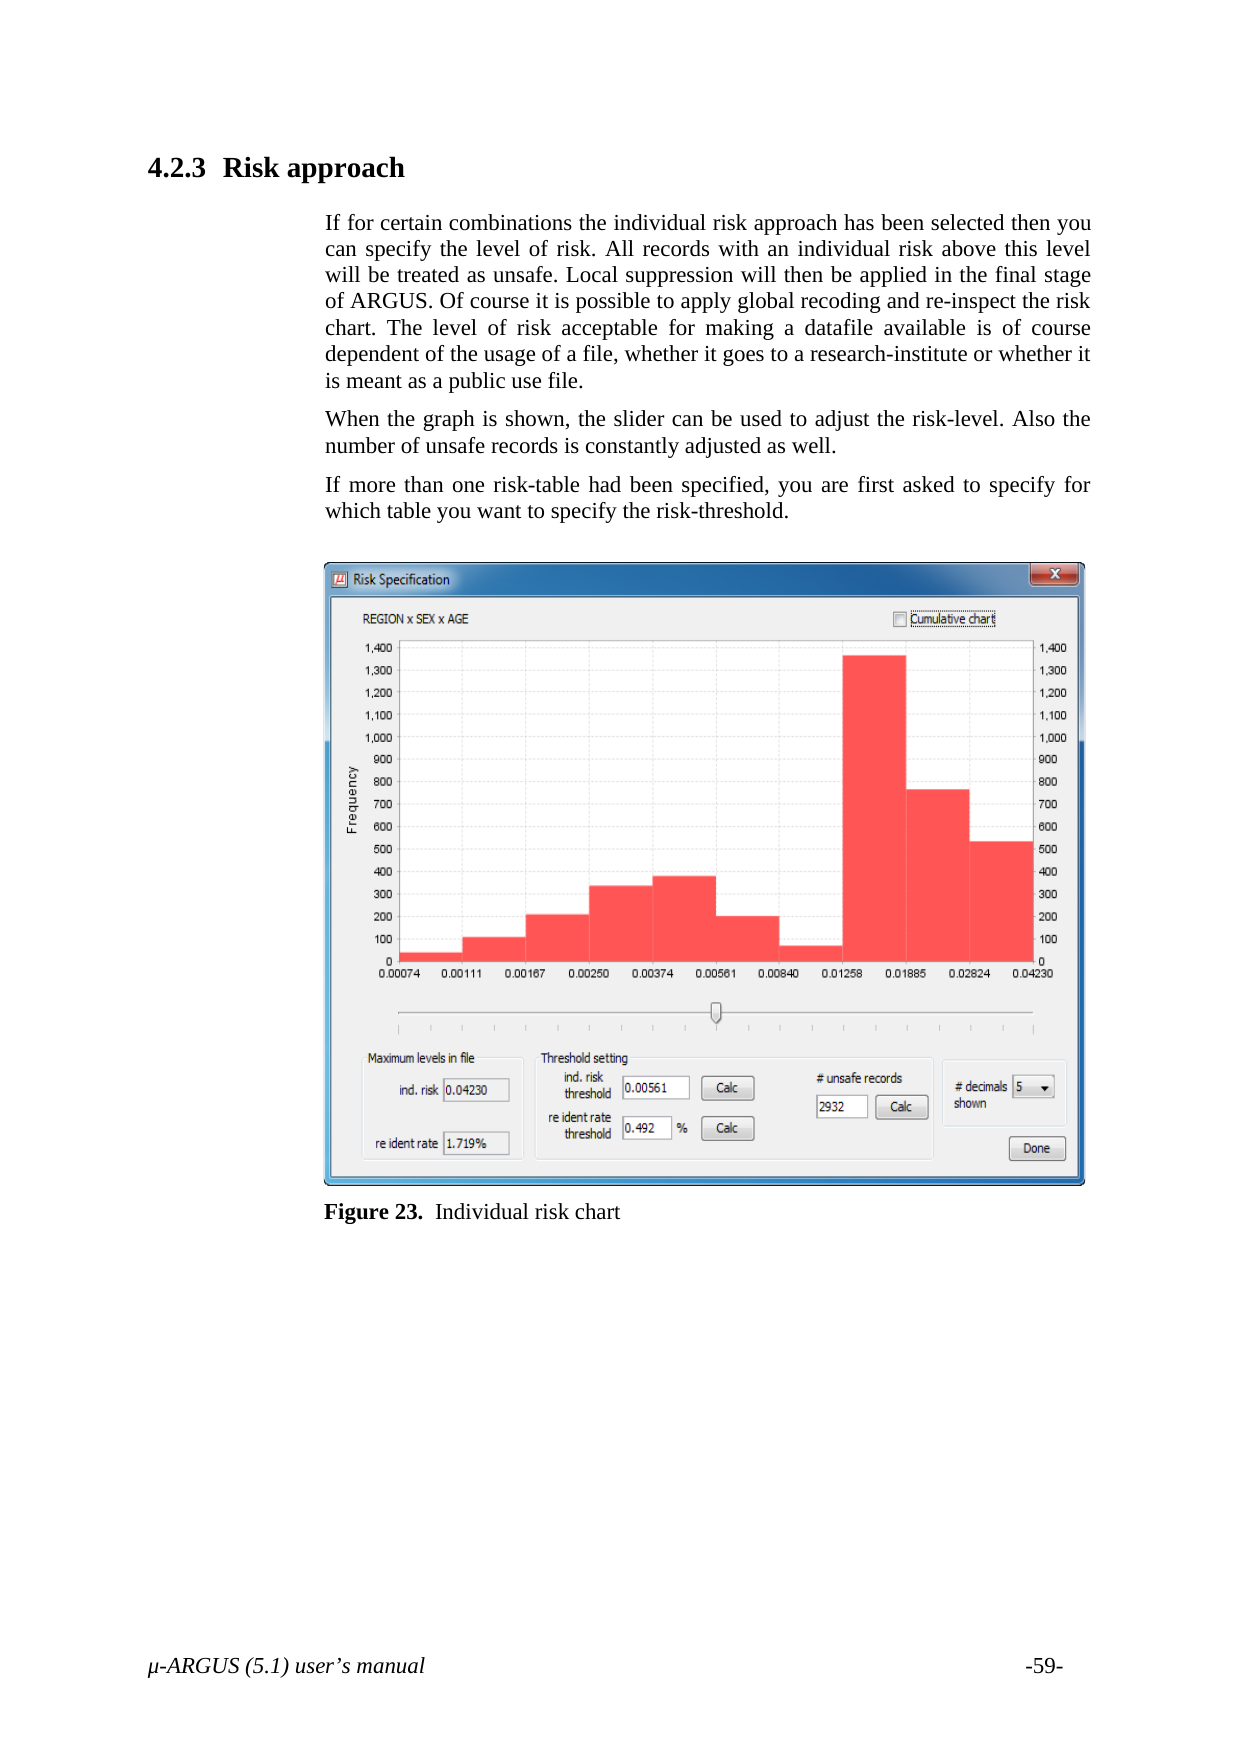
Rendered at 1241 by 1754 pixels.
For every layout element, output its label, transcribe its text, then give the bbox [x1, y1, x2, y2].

text When the graph is shown, the slider can be used to adjust the risk-level. Also the number of unsafe records is constantly adjusted as well. [325, 406, 1092, 458]
text Figure 23. Individual risk chart [324, 1198, 1092, 1224]
subtitle Risk approach [148, 150, 1092, 183]
text If more than one risk-table had been specified, you are first asked to specify for which table you want to specify the risk-threshold. [325, 471, 1092, 523]
picture [323, 562, 1085, 1186]
text If for certain combinations the individual risk approach has been selected then you can specify the level of risk. All records with an individual risk above this level will be treated as unsafe. Local suppression will then be applied in the final stage of ARGUS. Of course it is possible to apply global recoding and re-inspect the risk chart. The level of risk acceptable for making a datafile available is of course dependent of the usage of a file, whether it goes to a research-institute or whether it is meant as a public use file. [325, 208, 1092, 393]
